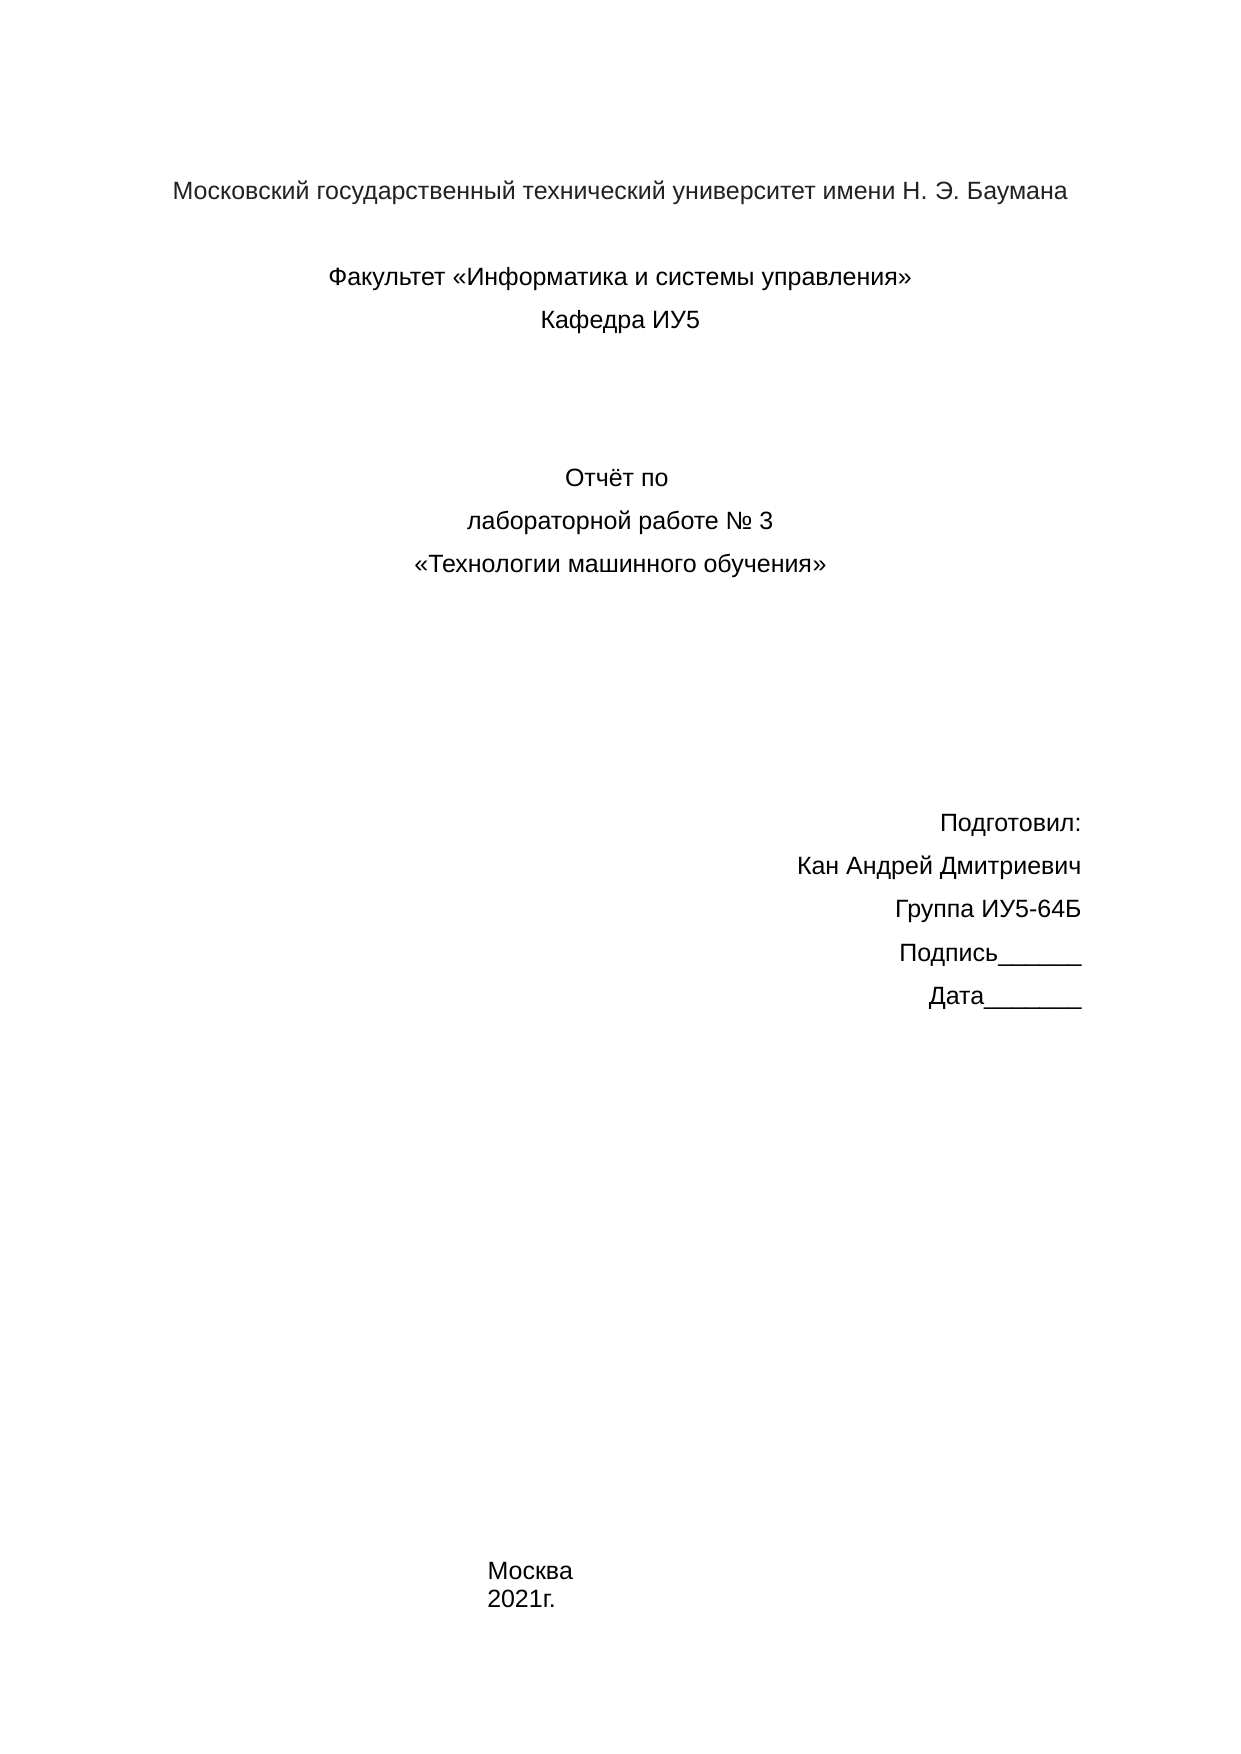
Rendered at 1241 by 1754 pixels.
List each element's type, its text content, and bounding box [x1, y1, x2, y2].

table_header [578, 808, 718, 1009]
table_header [198, 808, 577, 1009]
text Москва [118, 1556, 1122, 1584]
table_header Подготовил: Кан Андрей Дмитриевич Группа ИУ5-64Б Подпись______ Дата_______ [718, 808, 1093, 1009]
text Московский государственный технический университет имени Н. Э. Баумана [118, 176, 1122, 204]
text Факультет «Информатика и системы управления» [118, 262, 1122, 291]
text Кафедра ИУ5 [118, 305, 1122, 334]
text Отчёт по [118, 463, 1122, 492]
text лабораторной работе № 3 [118, 506, 1122, 535]
text 2021г. [413, 1584, 1122, 1613]
text «Технологии машинного обучения» [118, 549, 1122, 578]
